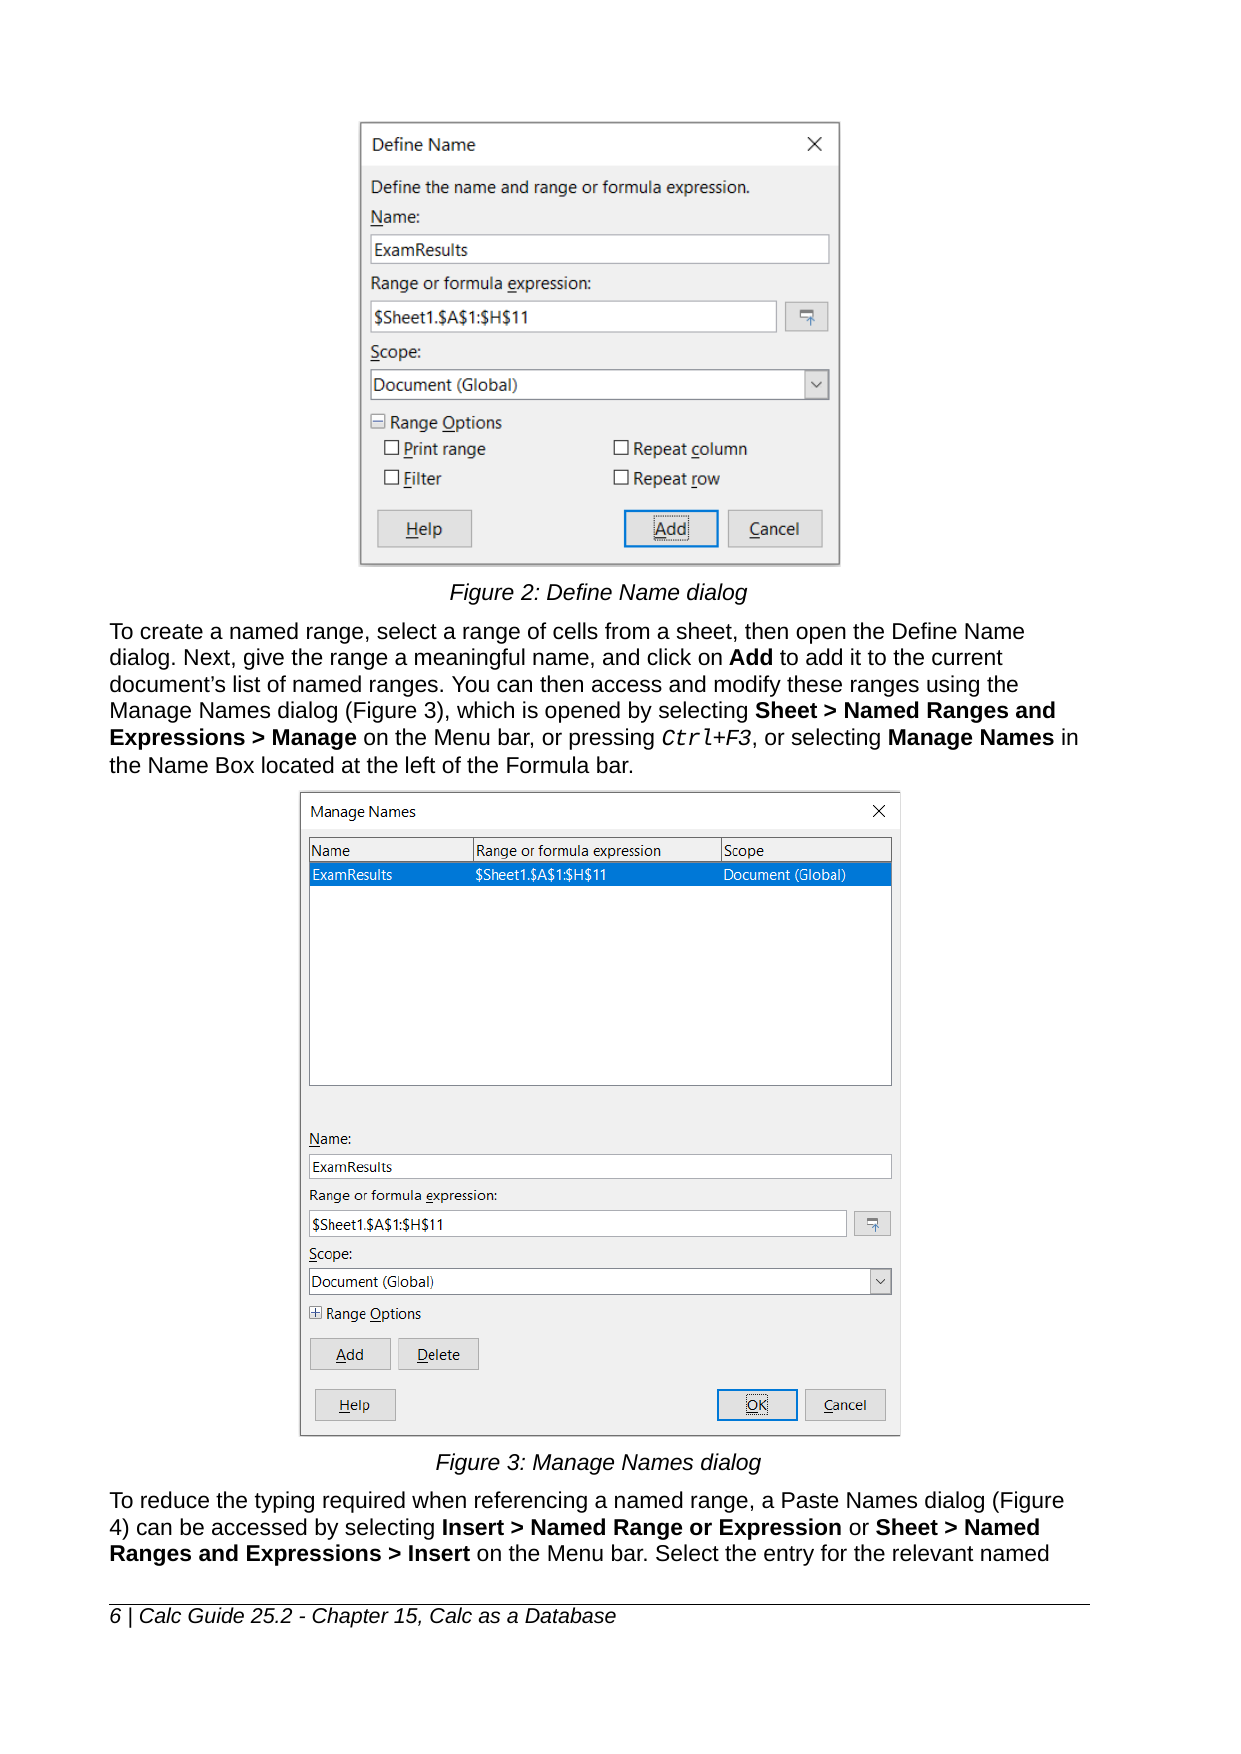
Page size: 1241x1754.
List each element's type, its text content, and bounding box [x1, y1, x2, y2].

text To create a named range, select a range of cells from a sheet, then open the Define Name dialog. Next, give the range a meaningful name, and click on Add to add it to the current document’s list of named ranges. You can then access and modify these ranges using the Manage Names dialog (Figure 3), which is opened by selecting Sheet > Named Ranges and Expressions > Manage on the Menu bar, or pressing Ctrl+F3, or selecting Manage Names in the Name Box located at the left of the Formula bar. [109, 618, 1090, 778]
picture [358, 121, 841, 567]
picture [298, 790, 901, 1437]
text To reduce the typing required when referencing a named range, a Paste Names dialog (Figure 4) can be accessed by selecting Insert > Named Range or Expression or Sheet > Named Ranges and Expressions > Insert on the Menu bar. Select the entry for the relevant named [109, 1487, 1090, 1566]
text Figure 2: Define Name dialog [358, 579, 841, 606]
text Figure 3: Manage Names dialog [298, 1448, 900, 1475]
